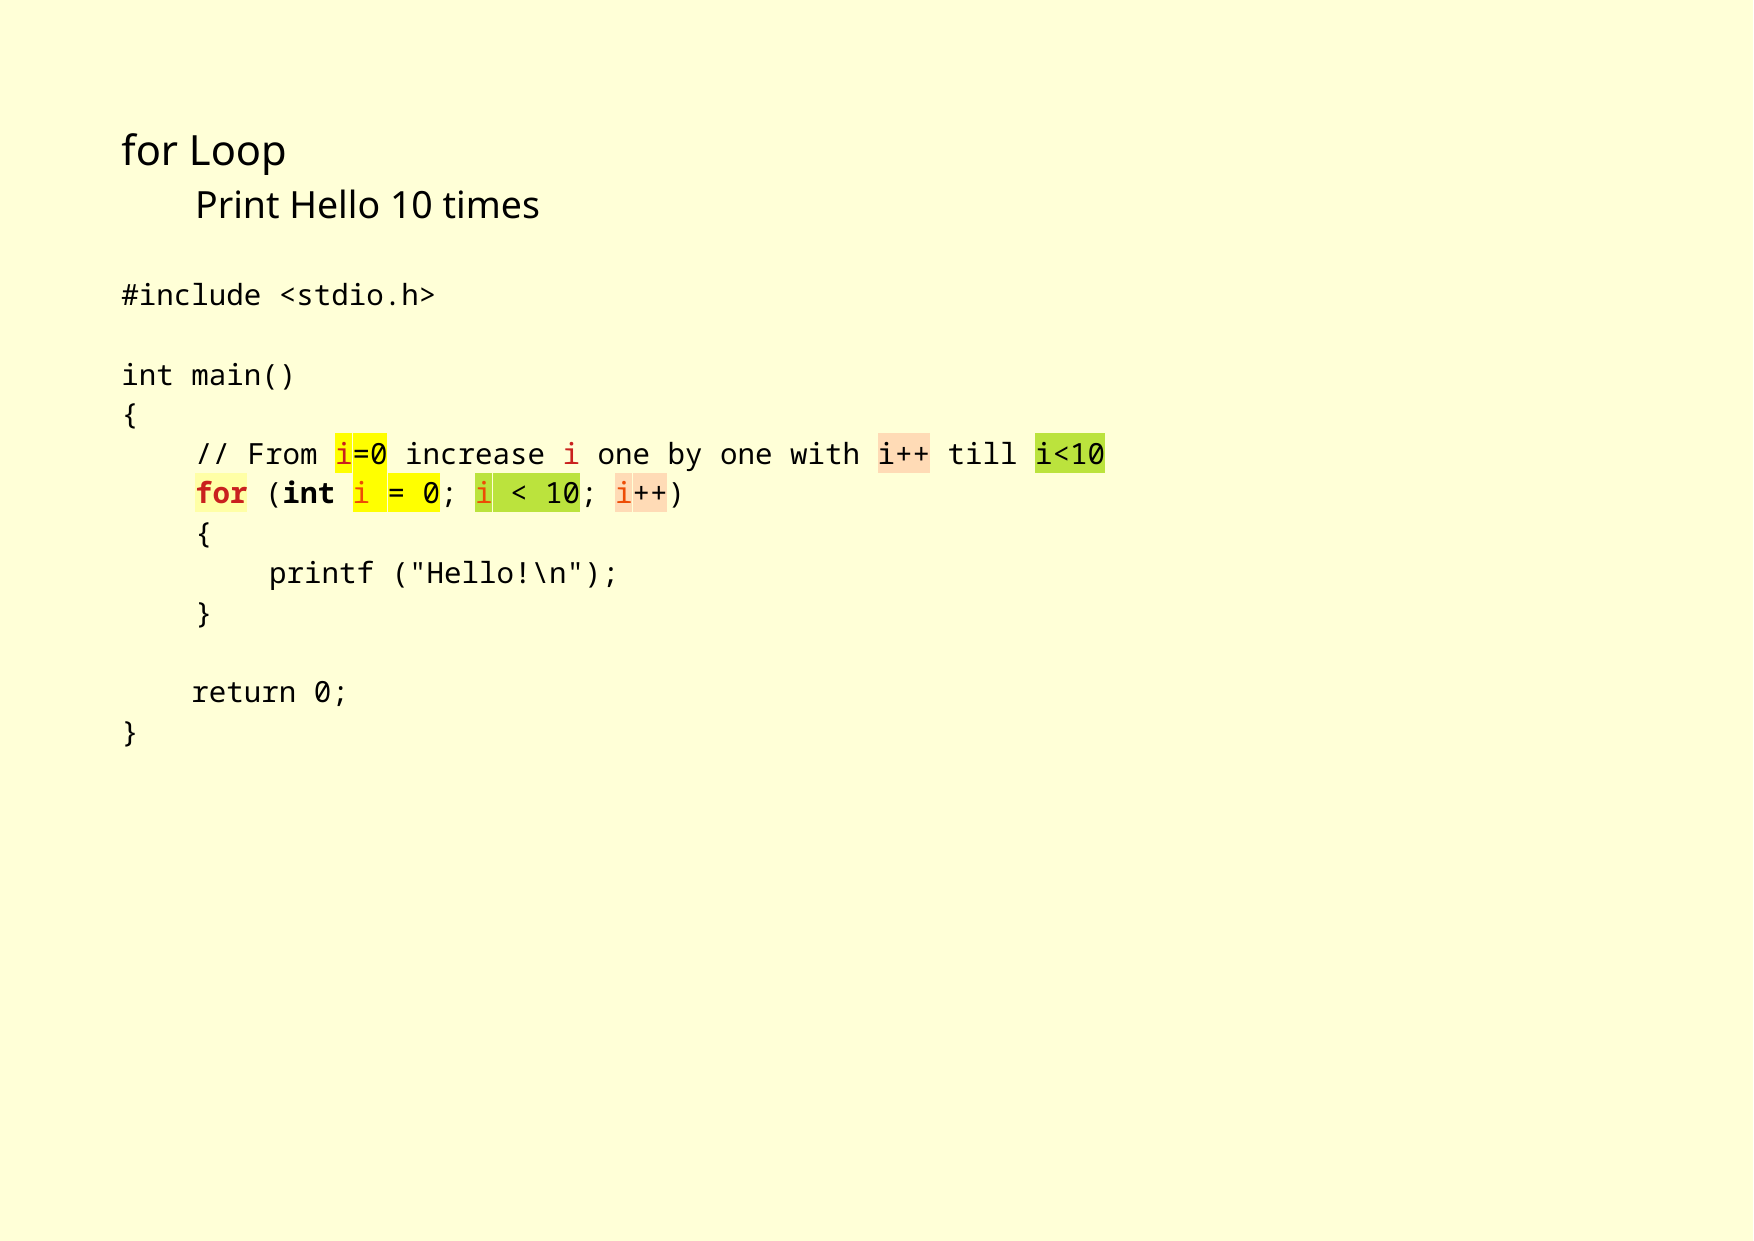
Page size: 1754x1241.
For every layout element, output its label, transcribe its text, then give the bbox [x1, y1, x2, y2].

text Print Hello 10 times [121, 178, 1632, 229]
text #include <stdio.h> [121, 274, 1632, 314]
text // From i=0 increase i one by one with i++ till i<10 [121, 433, 1632, 473]
text printf ("Hello!\n"); [121, 552, 1632, 592]
text } [121, 592, 1632, 632]
text return 0; [121, 671, 1632, 711]
text for Loop [121, 121, 1632, 178]
text { [121, 512, 1632, 552]
text for (int i = 0; i < 10; i++) [121, 473, 1632, 512]
text { [121, 393, 1632, 433]
text int main() [121, 354, 1632, 393]
text } [121, 711, 1632, 751]
